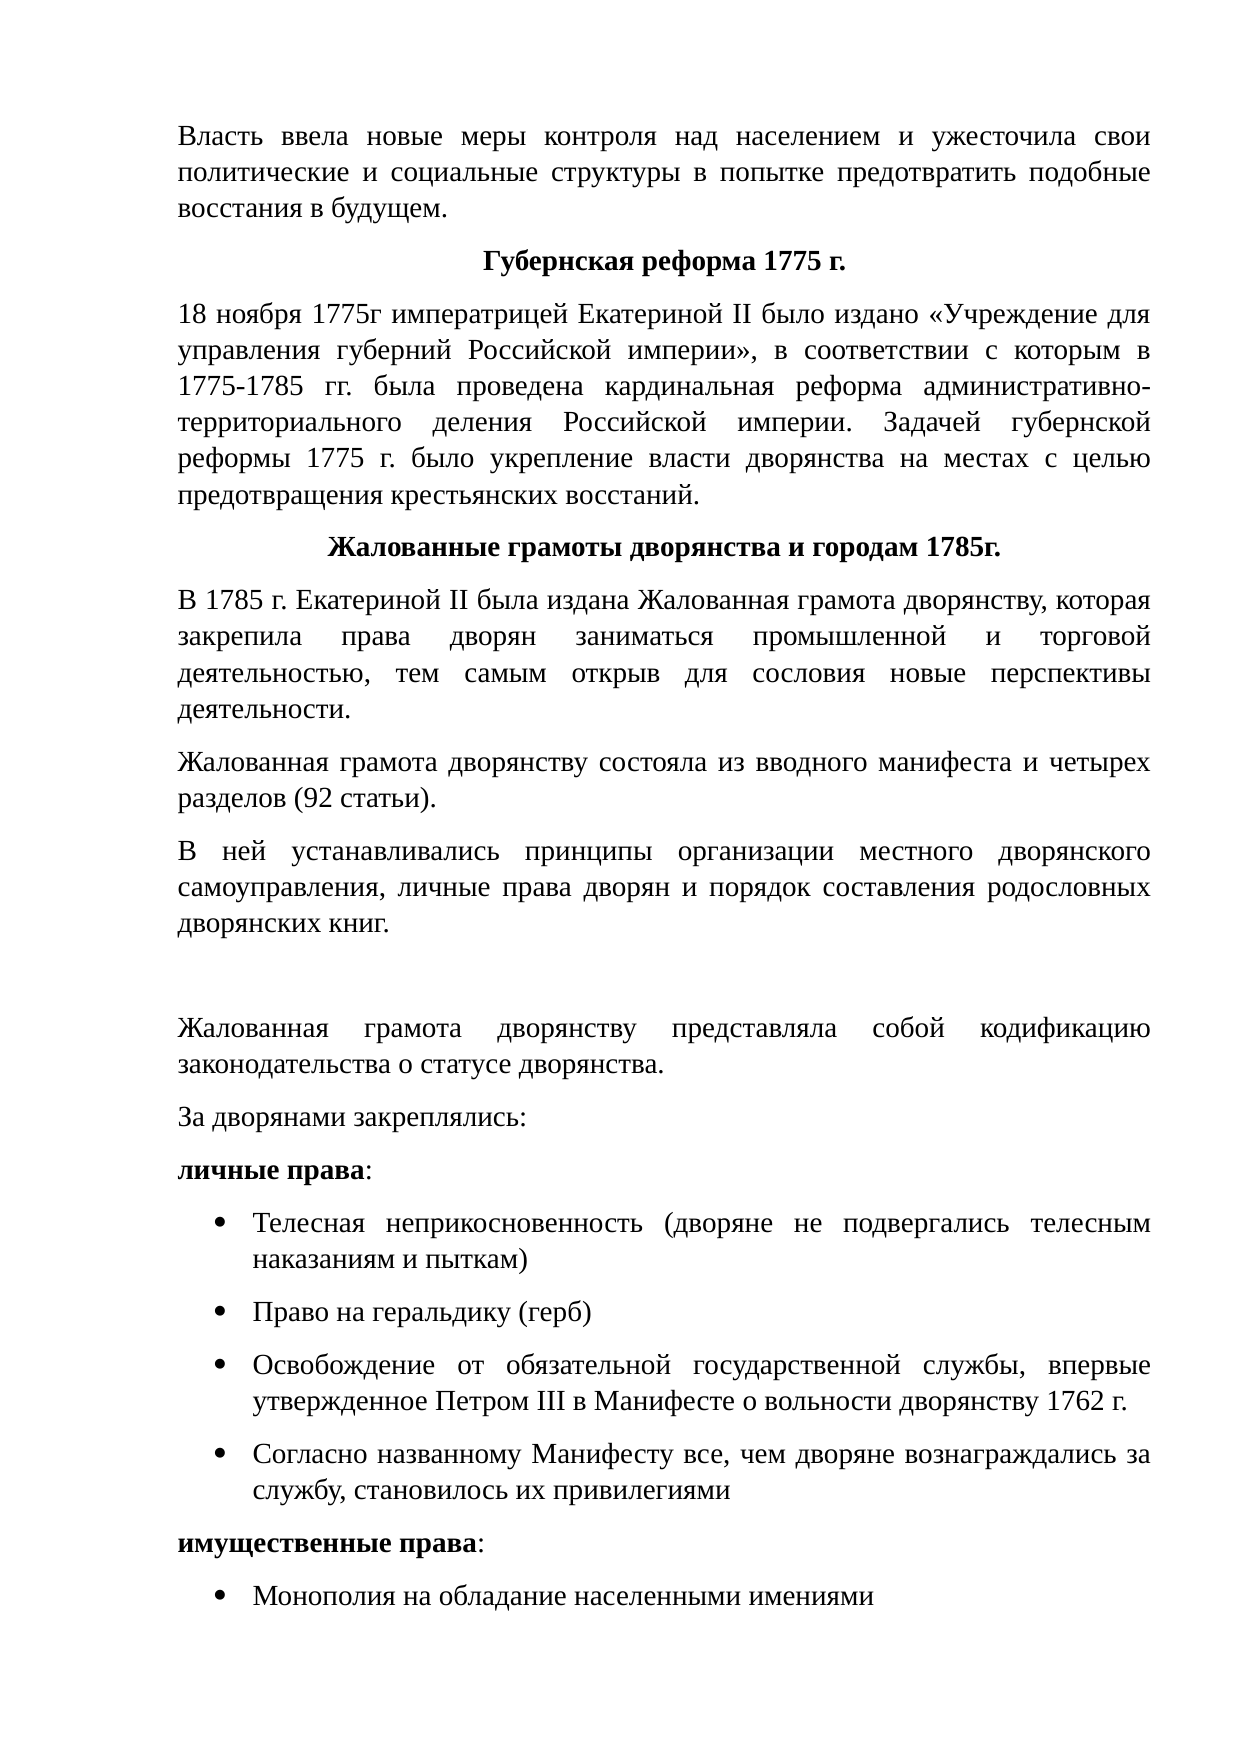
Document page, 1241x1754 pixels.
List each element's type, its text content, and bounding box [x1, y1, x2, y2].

list Право на геральдику (герб) [215, 1294, 1152, 1328]
text Жалованная грамота дворянству состояла из вводного манифеста и четырех разделов (92 статьи). [177, 744, 1152, 813]
text Жалованные грамоты дворянства и городам 1785г. [177, 529, 1152, 563]
text В 1785 г. Екатериной II была издана Жалованная грамота дворянству, которая закрепила права дворян заниматься промышленной и торговой деятельностью, тем самым открыв для сословия новые перспективы деятельности. [177, 582, 1152, 724]
list Согласно названному Манифесту все, чем дворяне вознаграждались за службу, становилось их привилегиями [215, 1436, 1152, 1506]
list Телесная неприкосновенность (дворяне не подвергались телесным наказаниям и пыткам) [215, 1205, 1152, 1275]
text имущественные права: [177, 1525, 1152, 1559]
text Губернская реформа 1775 г. [177, 243, 1152, 277]
list Монополия на обладание населенными имениями [215, 1578, 1152, 1612]
text Власть ввела новые меры контроля над населением и ужесточила свои политические и социальные структуры в попытке предотвратить подобные восстания в будущем. [177, 118, 1152, 224]
list Освобождение от обязательной государственной службы, впервые утвержденное Петром III в Манифесте о вольности дворянству 1762 г. [215, 1347, 1152, 1417]
text личные права: [177, 1152, 1152, 1186]
text 18 ноября 1775г императрицей Екатериной II было издано «Учреждение для управления губерний Российской империи», в соответствии с которым в 1775-1785 гг. была проведена кардинальная реформа административно-территориального деления Российской империи. Задачей губернской реформы 1775 г. было укрепление власти дворянства на местах с целью предотвращения крестьянских восстаний. [177, 296, 1152, 510]
text За дворянами закреплялись: [177, 1099, 1152, 1133]
text В ней устанавливались принципы организации местного дворянского самоуправления, личные права дворян и порядок составления родословных дворянских книг. [177, 833, 1152, 938]
text Жалованная грамота дворянству представляла собой кодификацию законодательства о статусе дворянства. [177, 1011, 1152, 1080]
